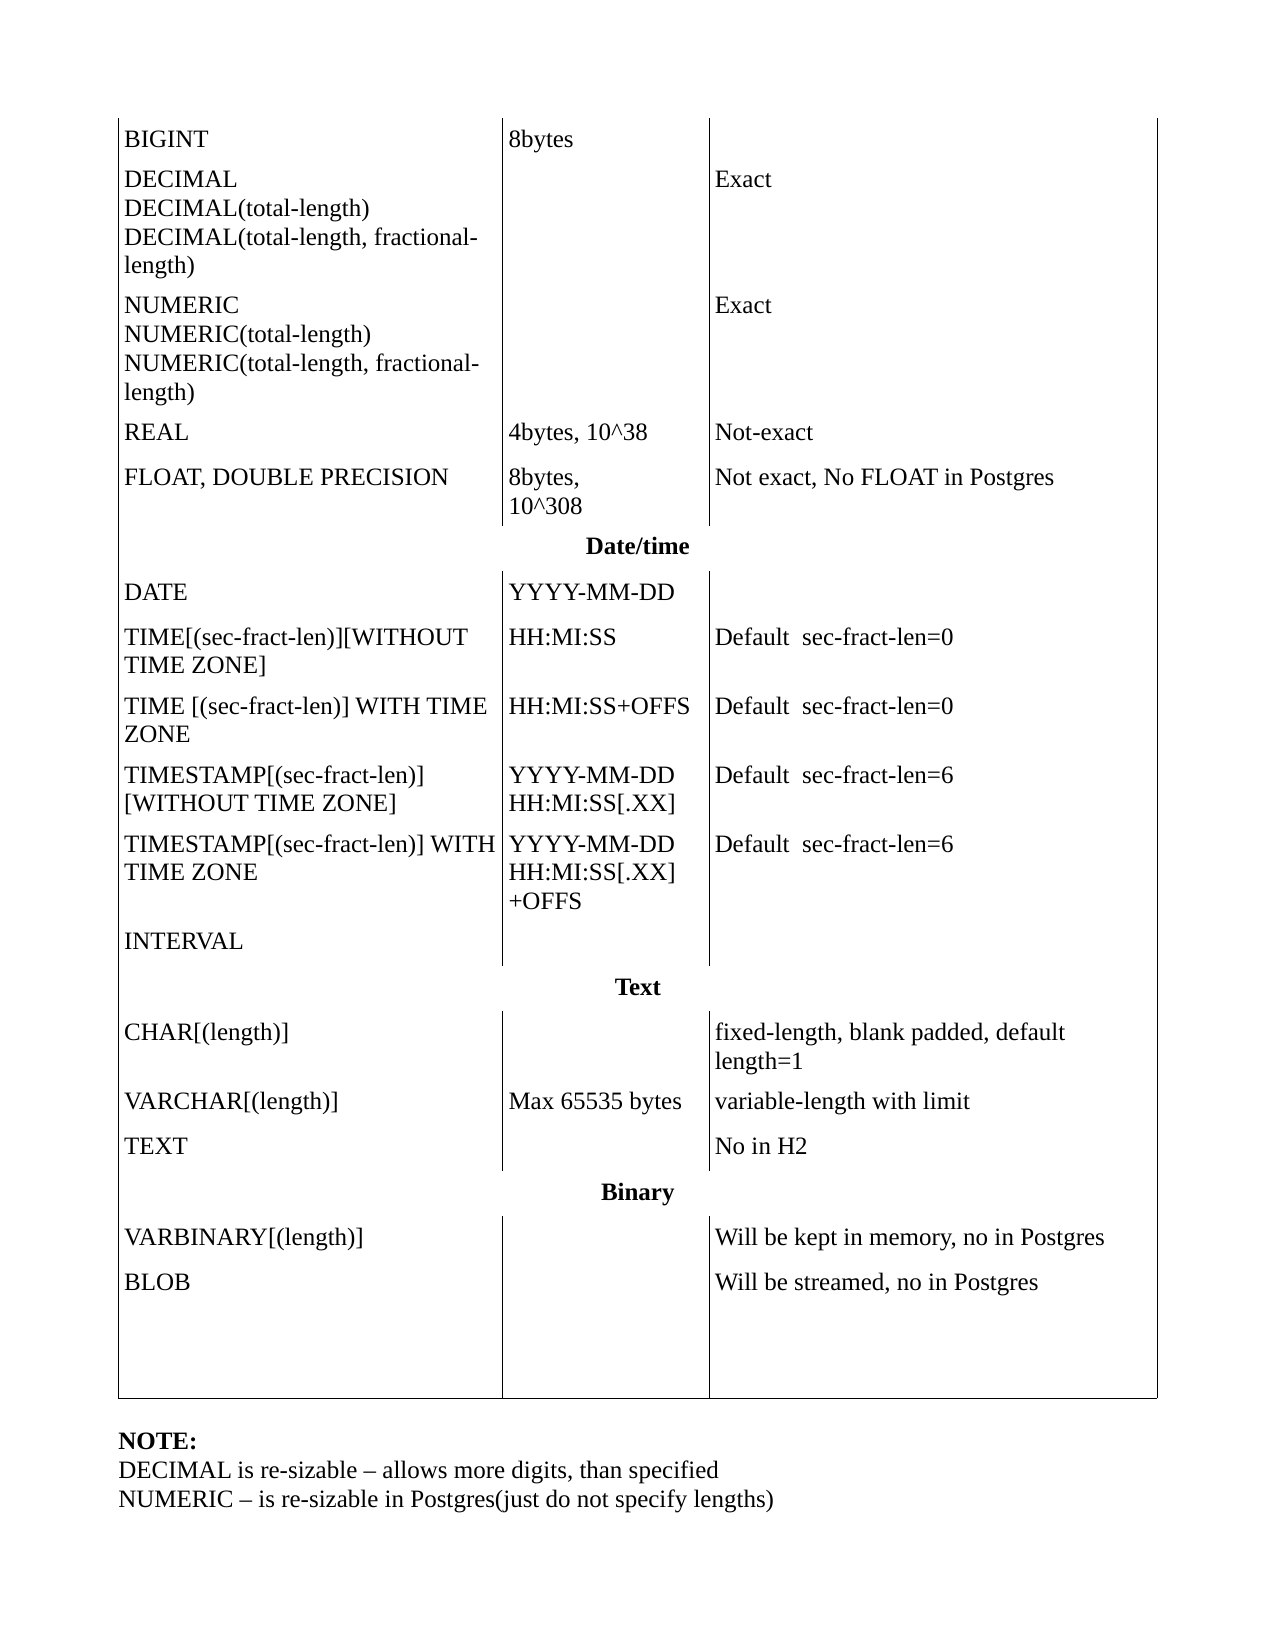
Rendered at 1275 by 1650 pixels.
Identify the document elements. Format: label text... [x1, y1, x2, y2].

table_cell [503, 921, 709, 966]
table_cell Binary [119, 1171, 1157, 1216]
table_cell [503, 1126, 709, 1171]
table_cell FLOAT, DOUBLE PRECISION [119, 457, 502, 526]
table_cell DATE [119, 571, 502, 616]
table_cell Default sec-fract-len=6 [710, 754, 1157, 823]
table_cell TEXT [119, 1126, 502, 1171]
table_cell [710, 1307, 1157, 1352]
table_cell fixed-length, blank padded, default length=1 [710, 1011, 1157, 1080]
table_cell CHAR[(length)] [119, 1011, 502, 1080]
table_cell 8bytes, 10^308 [503, 457, 709, 526]
table_cell 4bytes, 10^38 [503, 411, 709, 457]
table_cell TIMESTAMP[(sec-fract-len)] [WITHOUT TIME ZONE] [119, 754, 502, 823]
table_cell [503, 1216, 709, 1262]
table_cell HH:MI:SS [503, 616, 709, 685]
table_cell Default sec-fract-len=0 [710, 685, 1157, 754]
table_cell [503, 285, 709, 411]
table_cell VARCHAR[(length)] [119, 1080, 502, 1126]
table_cell DECIMAL DECIMAL(total-length) DECIMAL(total-length, fractional-length) [119, 158, 502, 285]
table_cell YYYY-MM-DD HH:MI:SS[.XX]+OFFS [503, 823, 709, 921]
table_cell Will be kept in memory, no in Postgres [710, 1216, 1157, 1262]
table_cell [503, 1352, 709, 1397]
table_cell NUMERIC NUMERIC(total-length) NUMERIC(total-length, fractional-length) [119, 285, 502, 411]
table_cell YYYY-MM-DD HH:MI:SS[.XX] [503, 754, 709, 823]
table_cell BIGINT [119, 118, 502, 158]
table_cell [119, 1352, 502, 1397]
table_cell [503, 1307, 709, 1352]
table_cell No in H2 [710, 1126, 1157, 1171]
table_cell [503, 158, 709, 285]
table_cell YYYY-MM-DD [503, 571, 709, 616]
table_cell Default sec-fract-len=0 [710, 616, 1157, 685]
table_cell VARBINARY[(length)] [119, 1216, 502, 1262]
table_cell Will be streamed, no in Postgres [710, 1262, 1157, 1307]
table_cell INTERVAL [119, 921, 502, 966]
table_cell 8bytes [503, 118, 709, 158]
table_cell TIMESTAMP[(sec-fract-len)] WITH TIME ZONE [119, 823, 502, 921]
table_cell [710, 921, 1157, 966]
text DECIMAL is re-sizable – allows more digits, than specified [118, 1455, 1157, 1484]
table_cell [503, 1262, 709, 1307]
table_cell Max 65535 bytes [503, 1080, 709, 1126]
table_cell [710, 1352, 1157, 1397]
table_cell Not exact, No FLOAT in Postgres [710, 457, 1157, 526]
table_cell Default sec-fract-len=6 [710, 823, 1157, 921]
table_cell [710, 571, 1157, 616]
table_cell TIME[(sec-fract-len)][WITHOUT TIME ZONE] [119, 616, 502, 685]
table_cell Exact [710, 158, 1157, 285]
table_cell [119, 1307, 502, 1352]
table_cell Not-exact [710, 411, 1157, 457]
text NUMERIC – is re-sizable in Postgres(just do not specify lengths) [118, 1484, 1157, 1513]
table_cell Text [119, 966, 1157, 1011]
table_cell [503, 1011, 709, 1080]
table_cell HH:MI:SS+OFFS [503, 685, 709, 754]
table_cell TIME [(sec-fract-len)] WITH TIME ZONE [119, 685, 502, 754]
table_cell Date/time [119, 526, 1157, 571]
table_cell REAL [119, 411, 502, 457]
table_cell Exact [710, 285, 1157, 411]
text NOTE: [118, 1426, 1157, 1455]
table_cell BLOB [119, 1262, 502, 1307]
table_cell [710, 118, 1157, 158]
table_cell variable-length with limit [710, 1080, 1157, 1126]
